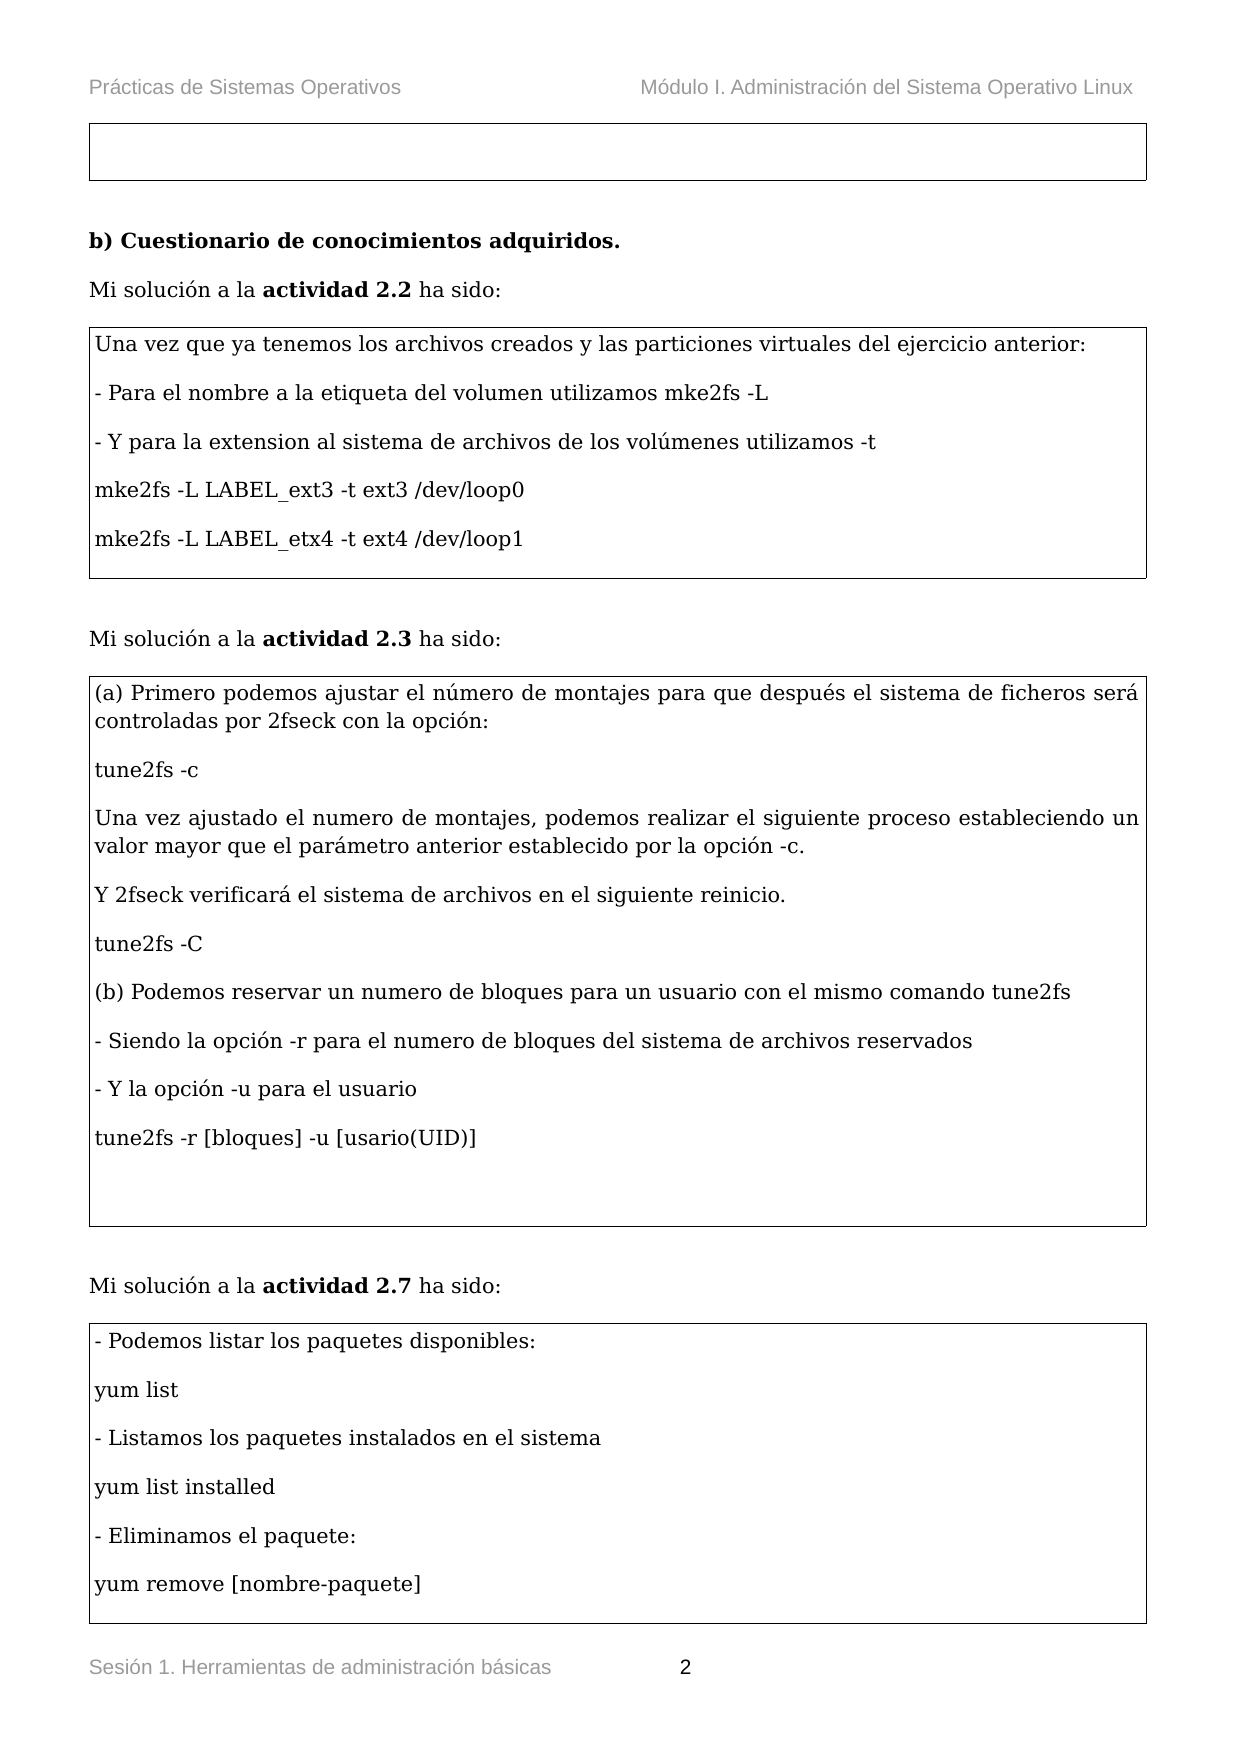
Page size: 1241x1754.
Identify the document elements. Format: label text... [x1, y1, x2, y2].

table_header (a) Primero podemos ajustar el número de montajes para que después el sistema de ficheros será controladas por 2fseck con la opción: tune2fs -c Una vez ajustado el numero de montajes, podemos realizar el siguiente proceso estableciendo un valor mayor que el parámetro anterior establecido por la opción -c. Y 2fseck verificará el sistema de archivos en el siguiente reinicio. tune2fs -C (b) Podemos reservar un numero de bloques para un usuario con el mismo comando tune2fs - Siendo la opción -r para el numero de bloques del sistema de archivos reservados - Y la opción -u para el usuario tune2fs -r [bloques] -u [usario(UID)] [90, 677, 1146, 1226]
text Mi solución a la actividad 2.7 ha sido: [89, 1274, 1146, 1299]
table_header [90, 124, 1146, 180]
text Mi solución a la actividad 2.3 ha sido: [89, 627, 1146, 651]
text b) Cuestionario de conocimientos adquiridos. [89, 229, 1146, 253]
table_header - Podemos listar los paquetes disponibles: yum list - Listamos los paquetes instalados en el sistema yum list installed - Eliminamos el paquete: yum remove [nombre-paquete] [90, 1324, 1146, 1623]
text Mi solución a la actividad 2.2 ha sido: [89, 278, 1146, 302]
table_header Una vez que ya tenemos los archivos creados y las particiones virtuales del ejercicio anterior: - Para el nombre a la etiqueta del volumen utilizamos mke2fs -L - Y para la extension al sistema de archivos de los volúmenes utilizamos -t mke2fs -L LABEL_ext3 -t ext3 /dev/loop0 mke2fs -L LABEL_etx4 -t ext4 /dev/loop1 [90, 328, 1146, 578]
